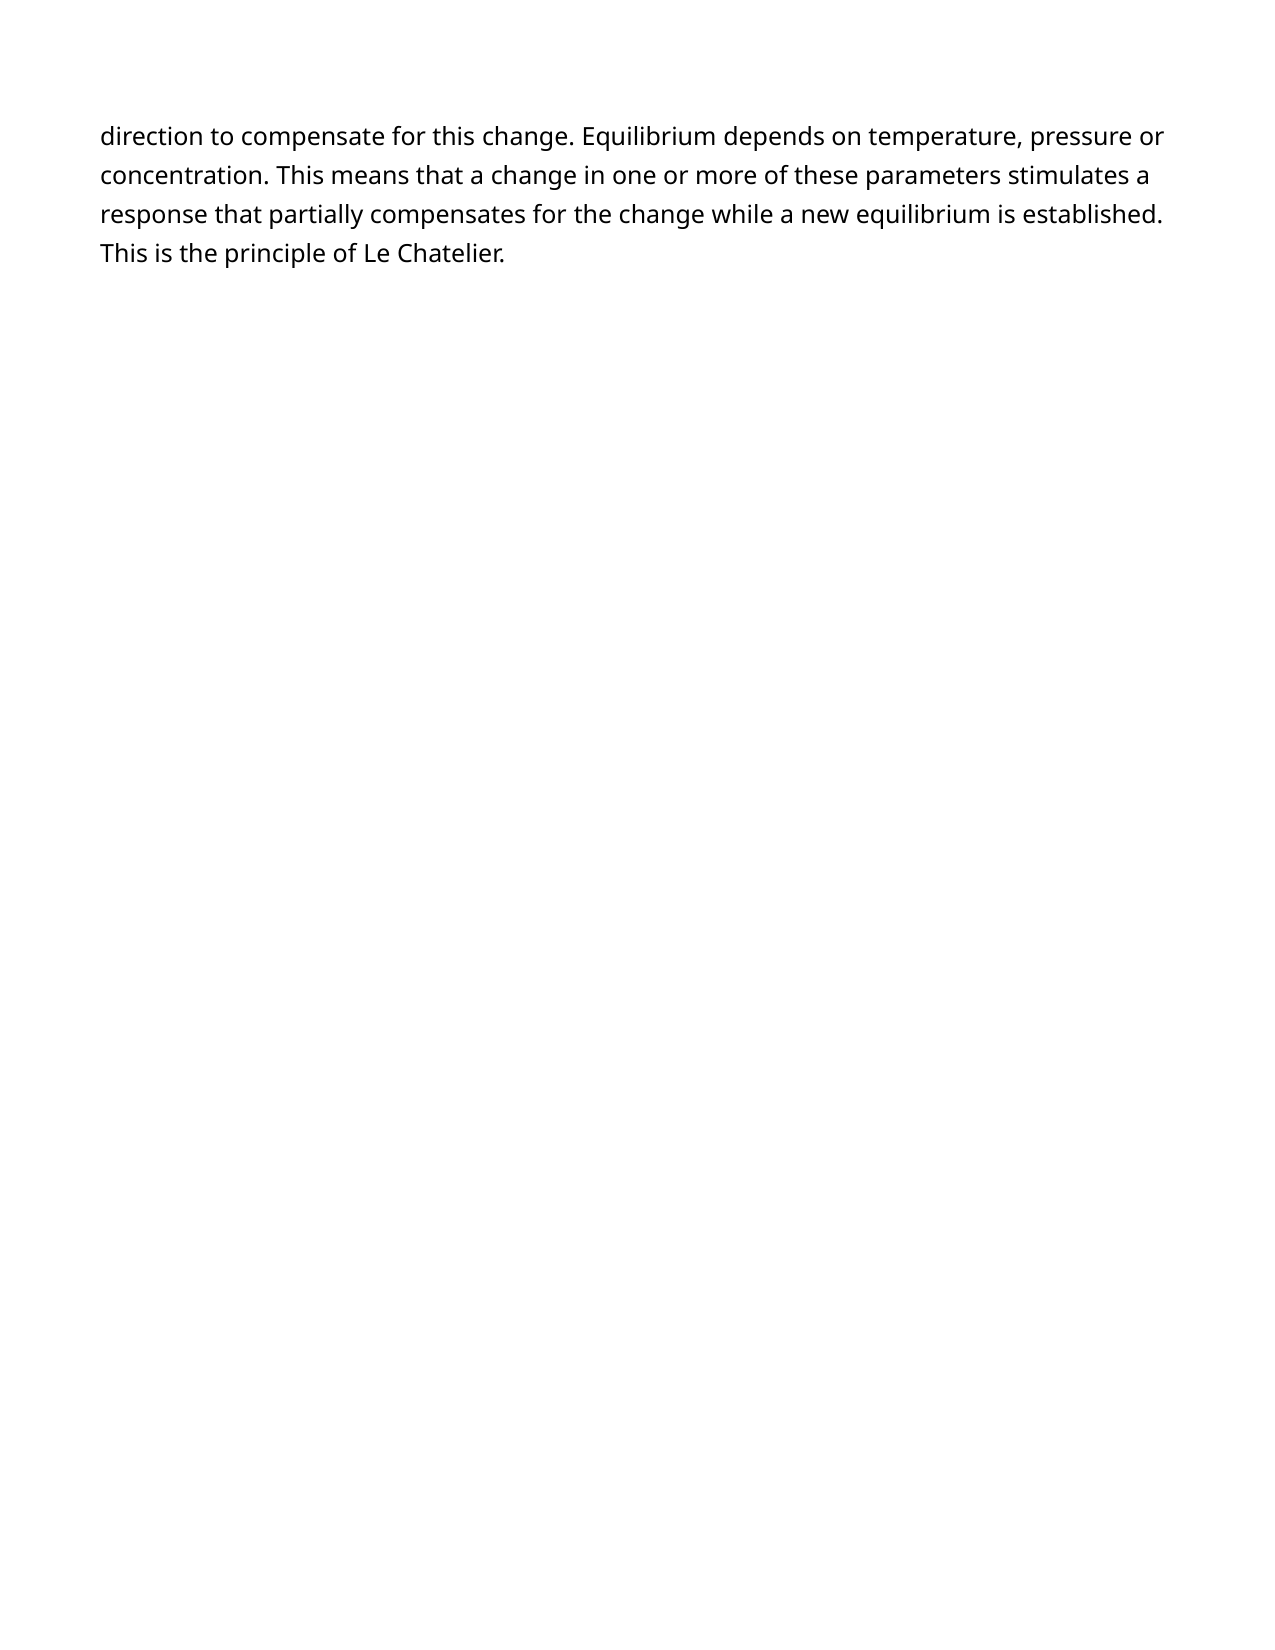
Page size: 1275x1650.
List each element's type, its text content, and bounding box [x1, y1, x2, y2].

text direction to compensate for this change. Equilibrium depends on temperature, pressure or concentration. This means that a change in one or more of these parameters stimulates a response that partially compensates for the change while a new equilibrium is established. This is the principle of Le Chatelier. [100, 118, 1187, 270]
